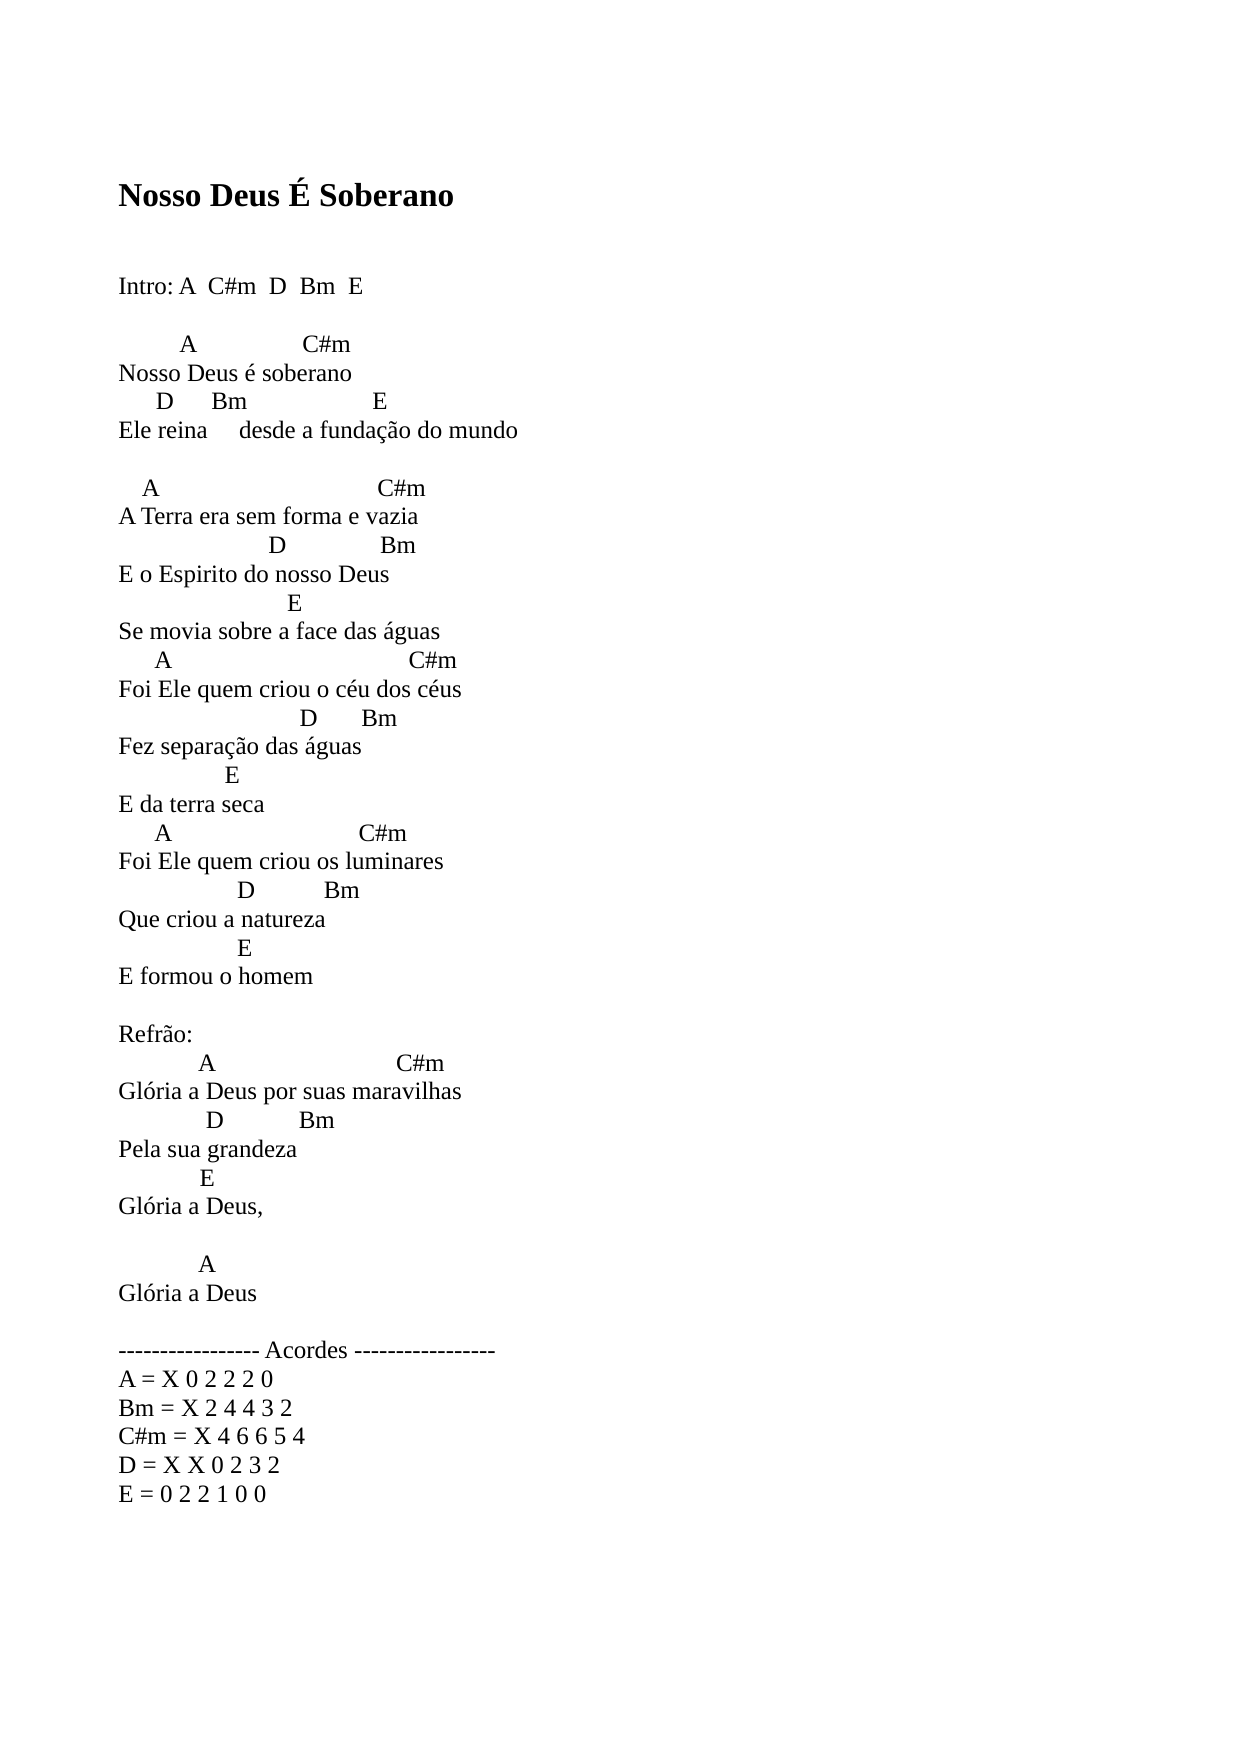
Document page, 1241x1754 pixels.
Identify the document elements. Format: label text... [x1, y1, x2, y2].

text D Bm E [118, 386, 1122, 415]
text D = X X 0 2 3 2 [118, 1450, 1122, 1479]
text Nosso Deus é soberano [118, 358, 1122, 386]
text D Bm [118, 703, 1122, 731]
text Ele reina desde a fundação do mundo [118, 415, 1122, 444]
text A = X 0 2 2 2 0 [118, 1364, 1122, 1393]
text A C#m [118, 645, 1122, 674]
text E formou o homem [118, 961, 1122, 990]
text Foi Ele quem criou o céu dos céus [118, 674, 1122, 703]
text A C#m [118, 473, 1122, 501]
text E o Espirito do nosso Deus [118, 559, 1122, 588]
text Pela sua grandeza [118, 1134, 1122, 1163]
text Intro: A C#m D Bm E [118, 271, 1122, 300]
text D Bm [118, 530, 1122, 559]
text E [118, 933, 1122, 961]
text E [118, 588, 1122, 616]
text E da terra seca [118, 789, 1122, 818]
text A [118, 1249, 1122, 1278]
text Bm = X 2 4 4 3 2 [118, 1393, 1122, 1421]
text A C#m [118, 329, 1122, 358]
text Se movia sobre a face das águas [118, 616, 1122, 645]
text Glória a Deus [118, 1278, 1122, 1306]
text Foi Ele quem criou os luminares [118, 846, 1122, 875]
text A Terra era sem forma e vazia [118, 501, 1122, 530]
text ----------------- Acordes ----------------- [118, 1335, 1122, 1364]
text A C#m [118, 1048, 1122, 1076]
text C#m = X 4 6 6 5 4 [118, 1421, 1122, 1450]
text Glória a Deus por suas maravilhas [118, 1076, 1122, 1105]
text A C#m [118, 818, 1122, 846]
text Fez separação das águas [118, 731, 1122, 760]
text E = 0 2 2 1 0 0 [118, 1479, 1122, 1508]
text E [118, 760, 1122, 789]
text E [118, 1163, 1122, 1191]
text Glória a Deus, [118, 1191, 1122, 1220]
text D Bm [118, 875, 1122, 904]
text Que criou a natureza [118, 904, 1122, 933]
text Nosso Deus É Soberano [118, 176, 1122, 214]
text D Bm [118, 1105, 1122, 1134]
text Refrão: [118, 1019, 1122, 1048]
